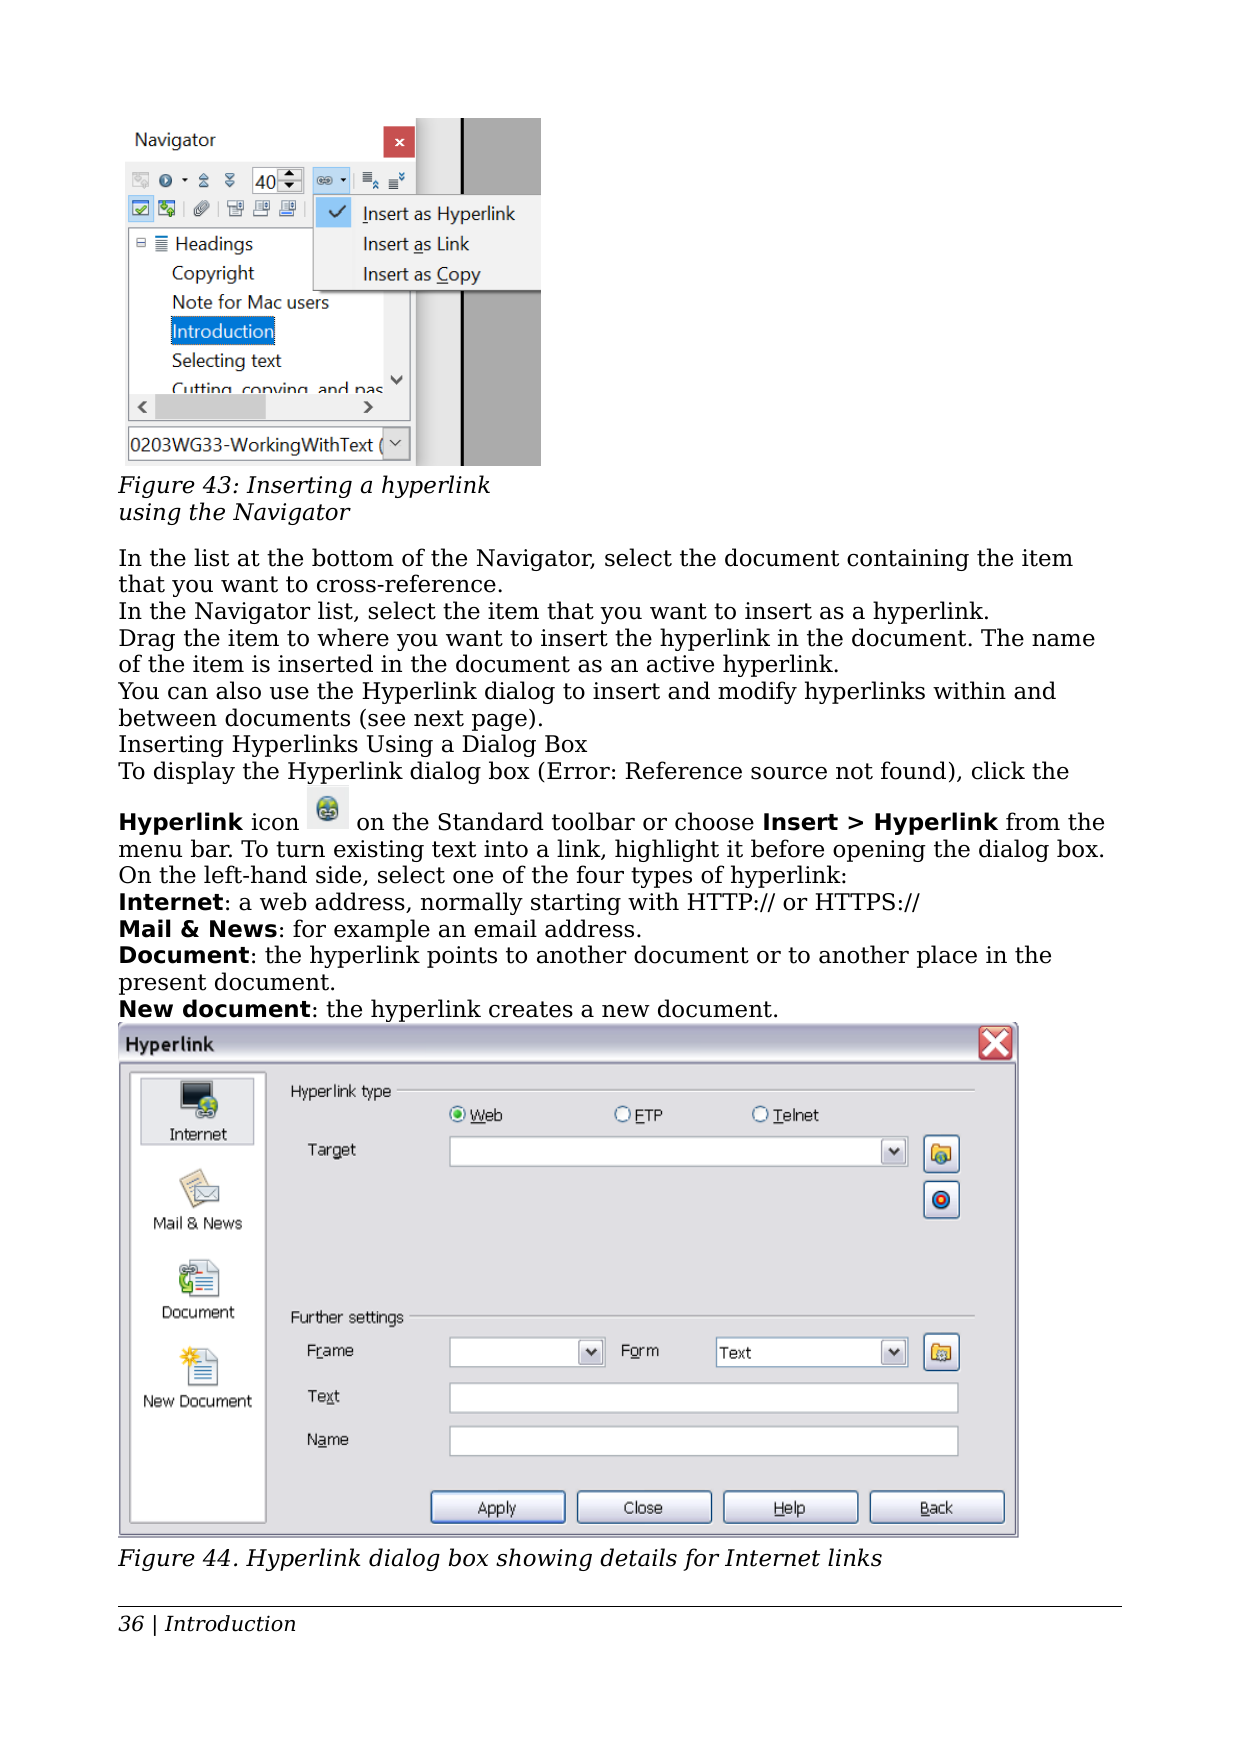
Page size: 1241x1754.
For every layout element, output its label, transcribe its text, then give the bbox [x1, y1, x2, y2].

picture [118, 1022, 1020, 1539]
picture [306, 785, 349, 829]
text You can also use the Hyperlink dialog to insert and modify hyperlinks within and between documents (see next page). [118, 678, 1122, 732]
text Figure 43: Inserting a hyperlink using the Navigator [118, 472, 541, 526]
text Inserting Hyperlinks Using a Dialog Box [118, 732, 1122, 758]
text Document: the hyperlink points to another document or to another place in the present document. [118, 942, 1122, 996]
text In the Navigator list, select the item that you want to insert as a hyperlink. [118, 598, 1122, 625]
text In the list at the bottom of the Navigator, select the document containing the item that you want to cross-reference. [118, 545, 1122, 598]
picture [125, 118, 541, 466]
text On the left-hand side, select one of the four types of hyperlink: [118, 862, 1122, 889]
text To display the Hyperlink dialog box (Error: Reference source not found), click the Hyperlink icon on the Standard toolbar or choose Insert > Hyperlink from the menu bar. To turn existing text into a link, highlight it before opening the dialog box. [118, 758, 1122, 862]
text Drag the item to where you want to insert the hyperlink in the document. The name of the item is inserted in the document as an active hyperlink. [118, 625, 1122, 678]
text Figure 44. Hyperlink dialog box showing details for Internet links [118, 1545, 1019, 1572]
text Internet: a web address, normally starting with HTTP:// or HTTPS:// [118, 889, 1122, 916]
text Mail & News: for example an email address. [118, 916, 1122, 942]
text New document: the hyperlink creates a new document. [118, 996, 1122, 1022]
